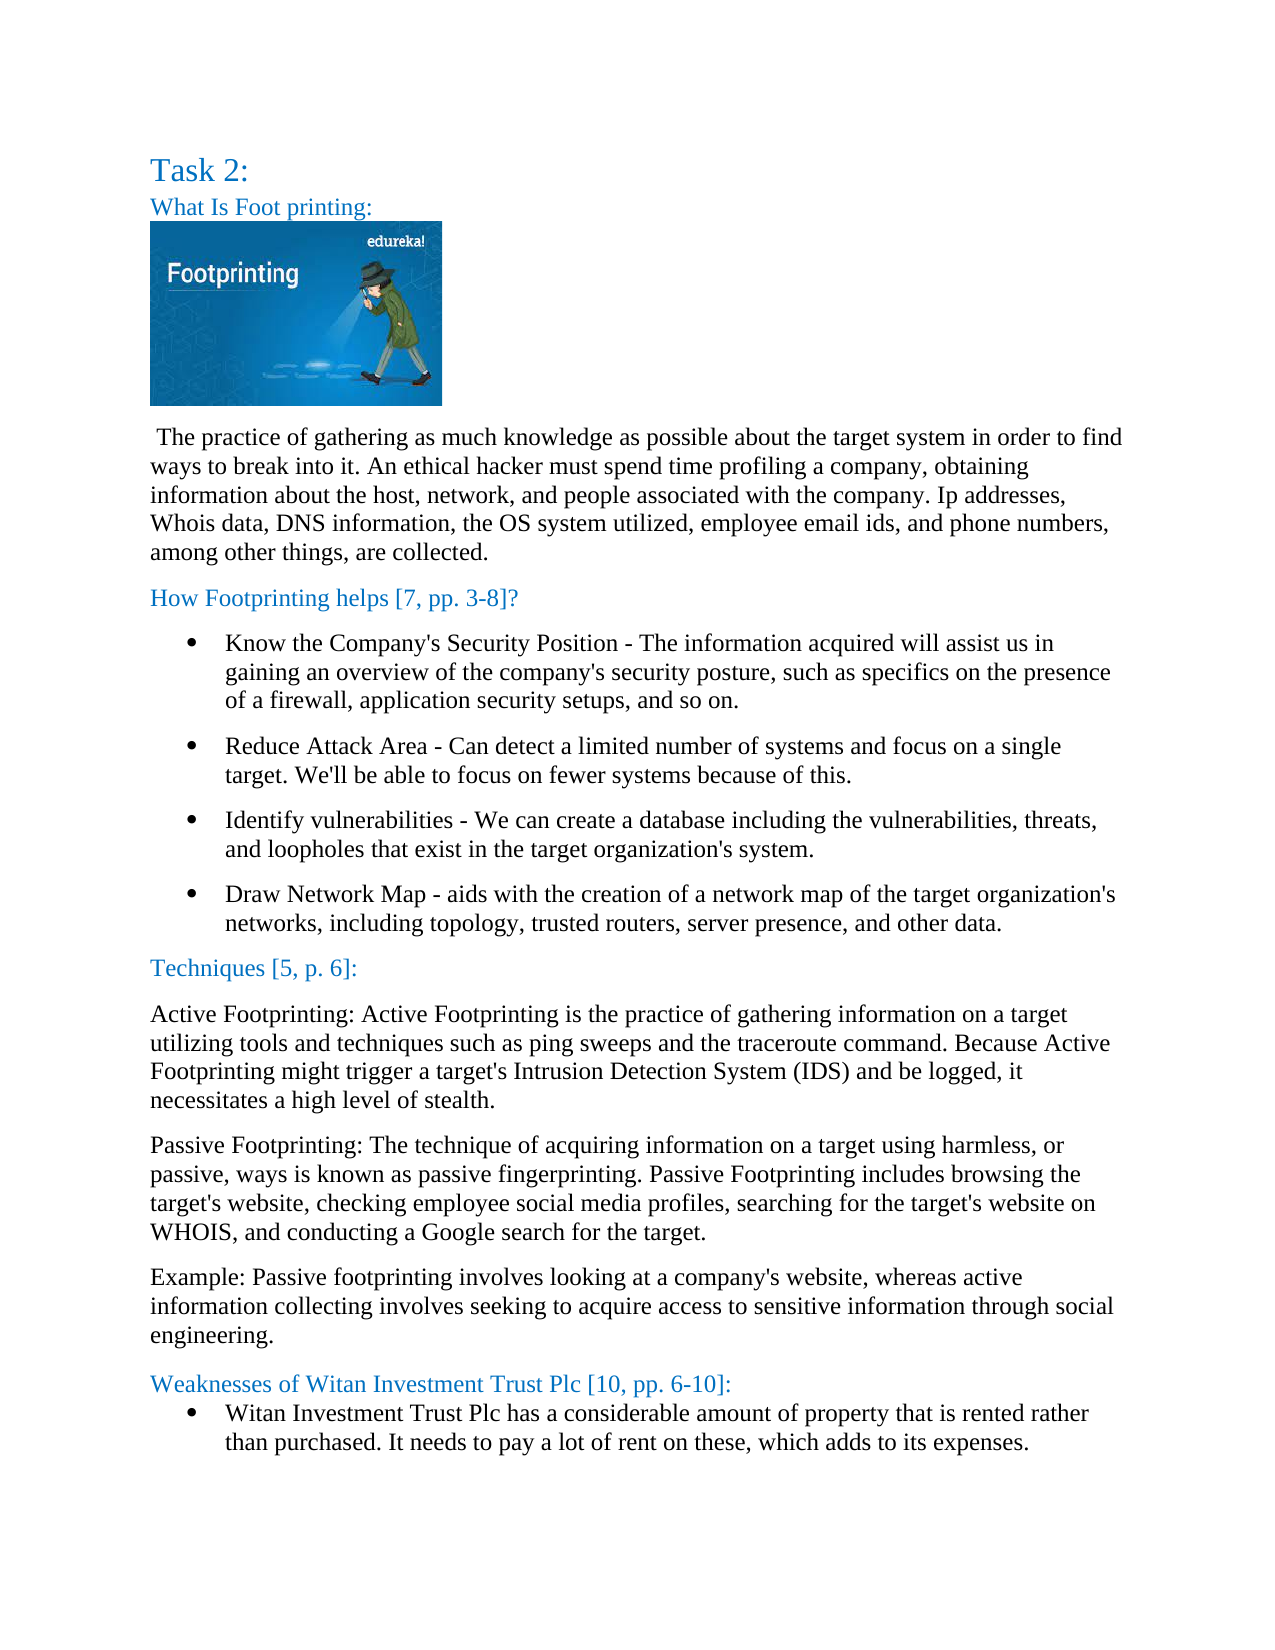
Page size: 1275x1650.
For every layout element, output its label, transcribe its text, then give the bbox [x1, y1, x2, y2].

text Passive Footprinting: The technique of acquiring information on a target using harmless, or passive, ways is known as passive fingerprinting. Passive Footprinting includes browsing the target's website, checking employee social media profiles, searching for the target's website on WHOIS, and conducting a Google search for the target. [150, 1131, 1125, 1246]
text Techniques [5, p. 6]: [150, 953, 1125, 982]
list Know the Company's Security Position - The information acquired will assist us in gaining an overview of the company's security posture, such as specifics on the presence of a firewall, application security setups, and so on. [187, 628, 1125, 714]
list Witan Investment Trust Plc has a considerable amount of property that is rented rather than purchased. It needs to pay a lot of rent on these, which adds to its expenses. [187, 1398, 1125, 1456]
text The practice of gathering as much knowledge as possible about the target system in order to find ways to break into it. An ethical hacker must spend time profiling a company, obtaining information about the host, network, and people associated with the company. Ip addresses, Whois data, DNS information, the OS system utilized, employee email ids, and phone numbers, among other things, are collected. [150, 422, 1125, 566]
text Active Footprinting: Active Footprinting is the practice of gathering information on a target utilizing tools and techniques such as ping sweeps and the traceroute command. Because Active Footprinting might trigger a target's Intrusion Detection System (IDS) and be logged, it necessitates a high level of stealth. [150, 999, 1125, 1114]
subtitle Weaknesses of Witan Investment Trust Plc [10, pp. 6-10]: [150, 1369, 1125, 1398]
list Identify vulnerabilities - We can create a database including the vulnerabilities, threats, and loopholes that exist in the target organization's system. [187, 805, 1125, 863]
list Draw Network Map - aids with the creation of a network map of the target organization's networks, including topology, trusted routers, server presence, and other data. [187, 879, 1125, 937]
text Example: Passive footprinting involves looking at a company's website, whereas active information collecting involves seeking to acquire access to sensitive information through social engineering. [150, 1262, 1125, 1348]
subtitle Task 2: [150, 150, 1125, 188]
subtitle What Is Foot printing: [150, 192, 1125, 221]
list Reduce Attack Area - Can detect a limited number of systems and focus on a single target. We'll be able to focus on fewer systems because of this. [187, 731, 1125, 788]
text How Footprinting helps [7, pp. 3-8]? [150, 583, 1125, 611]
